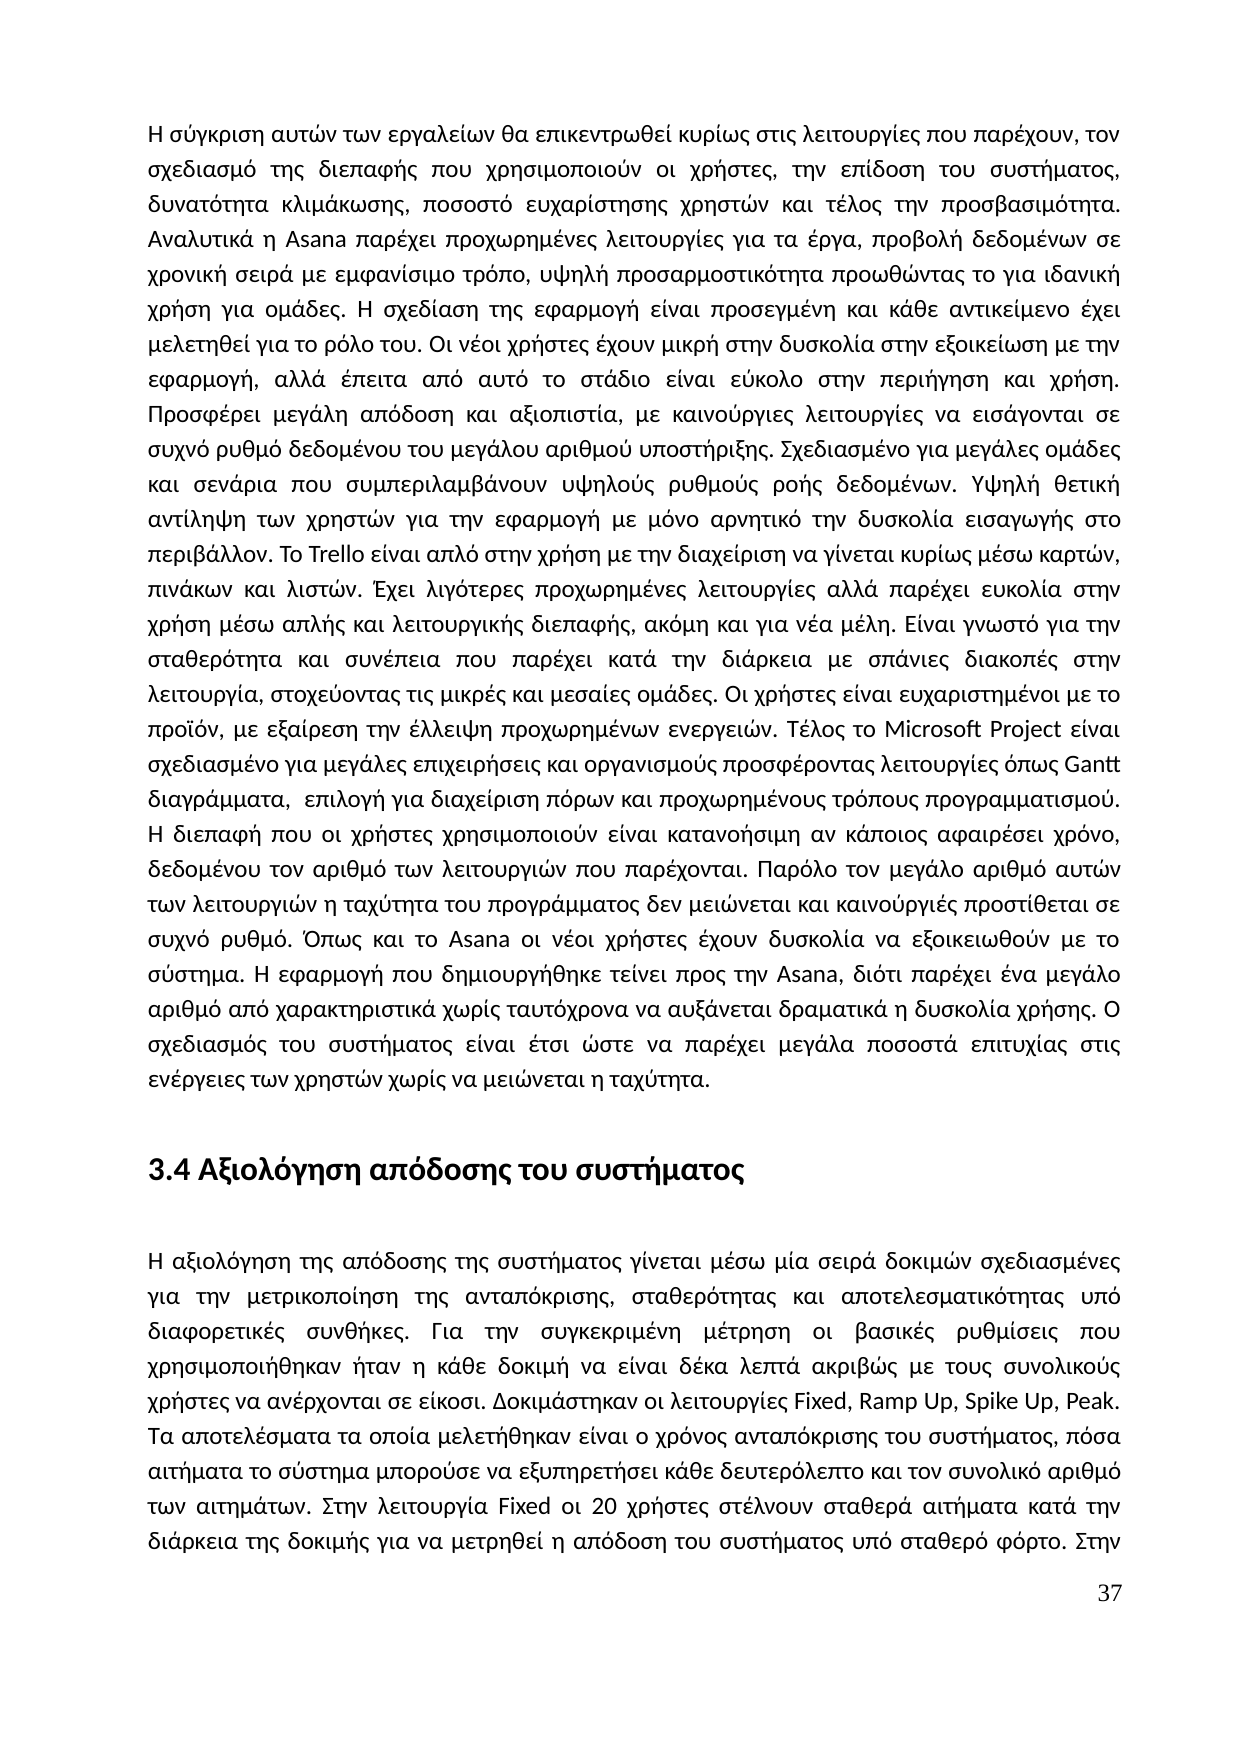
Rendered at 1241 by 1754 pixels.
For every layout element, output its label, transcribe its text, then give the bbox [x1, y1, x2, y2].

text Η σύγκριση αυτών των εργαλείων θα επικεντρωθεί κυρίως στις λειτουργίες που παρέχουν, τον σχεδιασμό της διεπαφής που χρησιμοποιούν οι χρήστες, την επίδοση του συστήματος, δυνατότητα κλιμάκωσης, ποσοστό ευχαρίστησης χρηστών και τέλος την προσβασιμότητα. Αναλυτικά η Asana παρέχει προχωρημένες λειτουργίες για τα έργα, προβολή δεδομένων σε χρονική σειρά με εμφανίσιμο τρόπο, υψηλή προσαρμοστικότητα προωθώντας το για ιδανική χρήση για ομάδες. Η σχεδίαση της εφαρμογή είναι προσεγμένη και κάθε αντικείμενο έχει μελετηθεί για το ρόλο του. Οι νέοι χρήστες έχουν μικρή στην δυσκολία στην εξοικείωση με την εφαρμογή, αλλά έπειτα από αυτό το στάδιο είναι εύκολο στην περιήγηση και χρήση. Προσφέρει μεγάλη απόδοση και αξιοπιστία, με καινούργιες λειτουργίες να εισάγονται σε συχνό ρυθμό δεδομένου του μεγάλου αριθμού υποστήριξης. Σχεδιασμένο για μεγάλες ομάδες και σενάρια που συμπεριλαμβάνουν υψηλούς ρυθμούς ροής δεδομένων. Υψηλή θετική αντίληψη των χρηστών για την εφαρμογή με μόνο αρνητικό την δυσκολία εισαγωγής στο περιβάλλον. Το Trello είναι απλό στην χρήση με την διαχείριση να γίνεται κυρίως μέσω καρτών, πινάκων και λιστών. Έχει λιγότερες προχωρημένες λειτουργίες αλλά παρέχει ευκολία στην χρήση μέσω απλής και λειτουργικής διεπαφής, ακόμη και για νέα μέλη. Είναι γνωστό για την σταθερότητα και συνέπεια που παρέχει κατά την διάρκεια με σπάνιες διακοπές στην λειτουργία, στοχεύοντας τις μικρές και μεσαίες ομάδες. Οι χρήστες είναι ευχαριστημένοι με το προϊόν, με εξαίρεση την έλλειψη προχωρημένων ενεργειών. Τέλος το Microsoft Project είναι σχεδιασμένο για μεγάλες επιχειρήσεις και οργανισμούς προσφέροντας λειτουργίες όπως Gantt διαγράμματα, επιλογή για διαχείριση πόρων και προχωρημένους τρόπους προγραμματισμού. Η διεπαφή που οι χρήστες χρησιμοποιούν είναι κατανοήσιμη αν κάποιος αφαιρέσει χρόνο, δεδομένου τον αριθμό των λειτουργιών που παρέχονται. Παρόλο τον μεγάλο αριθμό αυτών των λειτουργιών η ταχύτητα του προγράμματος δεν μειώνεται και καινούργιές προστίθεται σε συχνό ρυθμό. Όπως και το Asana οι νέοι χρήστες έχουν δυσκολία να εξοικειωθούν με το σύστημα. Η εφαρμογή που δημιουργήθηκε τείνει προς την Asana, διότι παρέχει ένα μεγάλο αριθμό από χαρακτηριστικά χωρίς ταυτόχρονα να αυξάνεται δραματικά η δυσκολία χρήσης. Ο σχεδιασμός του συστήματος είναι έτσι ώστε να παρέχει μεγάλα ποσοστά επιτυχίας στις ενέργειες των χρηστών χωρίς να μειώνεται η ταχύτητα. [148, 118, 1122, 1094]
text 3.4 Αξιολόγηση απόδοσης του συστήματος [148, 1148, 1122, 1189]
text Η αξιολόγηση της απόδοσης της συστήματος γίνεται μέσω μία σειρά δοκιμών σχεδιασμένες για την μετρικοποίηση της ανταπόκρισης, σταθερότητας και αποτελεσματικότητας υπό διαφορετικές συνθήκες. Για την συγκεκριμένη μέτρηση οι βασικές ρυθμίσεις που χρησιμοποιήθηκαν ήταν η κάθε δοκιμή να είναι δέκα λεπτά ακριβώς με τους συνολικούς χρήστες να ανέρχονται σε είκοσι. Δοκιμάστηκαν οι λειτουργίες Fixed, Ramp Up, Spike Up, Peak. Τα αποτελέσματα τα οποία μελετήθηκαν είναι ο χρόνος ανταπόκρισης του συστήματος, πόσα αιτήματα το σύστημα μπορούσε να εξυπηρετήσει κάθε δευτερόλεπτο και τον συνολικό αριθμό των αιτημάτων. Στην λειτουργία Fixed οι 20 χρήστες στέλνουν σταθερά αιτήματα κατά την διάρκεια της δοκιμής για να μετρηθεί η απόδοση του συστήματος υπό σταθερό φόρτο. Στην [148, 1245, 1122, 1555]
